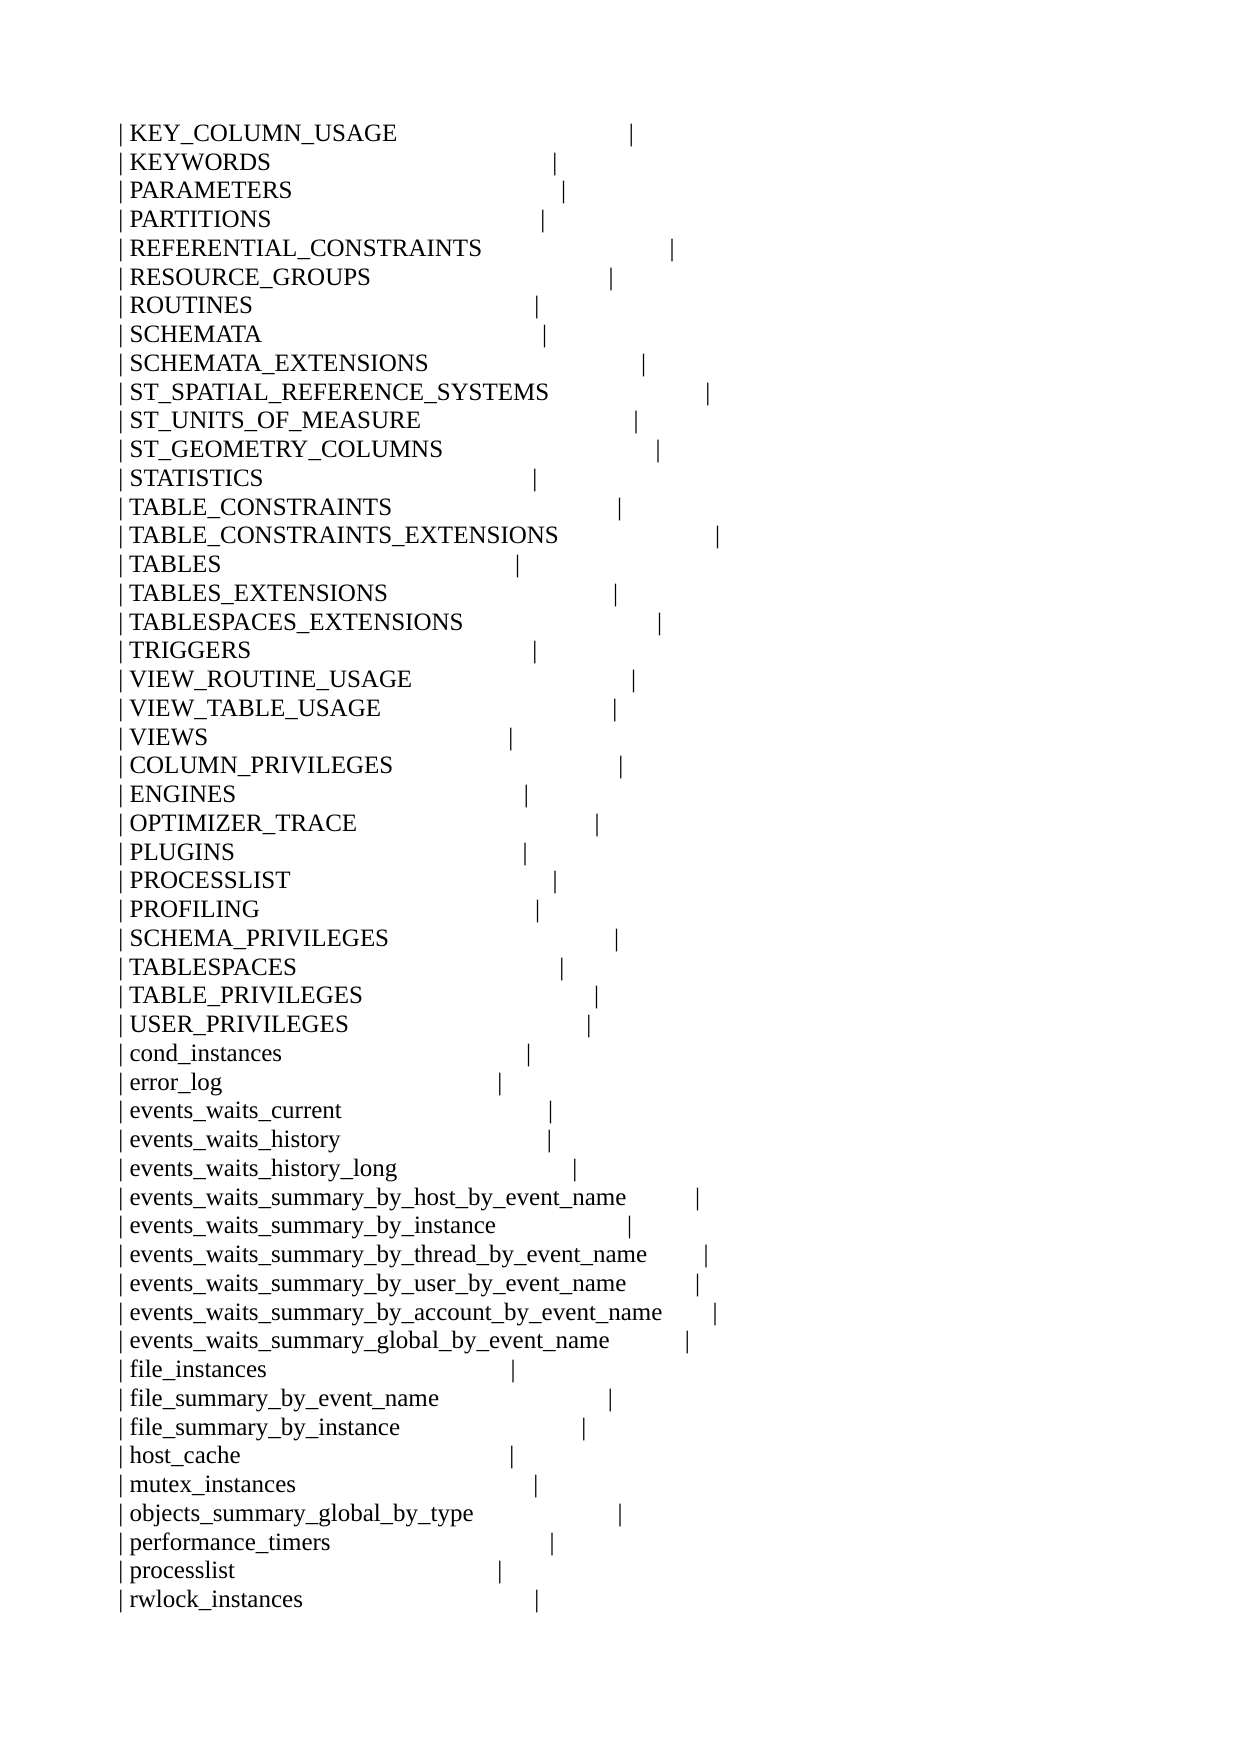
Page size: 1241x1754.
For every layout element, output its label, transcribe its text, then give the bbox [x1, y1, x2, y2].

text | OPTIMIZER_TRACE | [118, 808, 1122, 837]
text | VIEW_ROUTINE_USAGE | [118, 664, 1122, 693]
text | VIEW_TABLE_USAGE | [118, 693, 1122, 722]
text | STATISTICS | [118, 463, 1122, 492]
text | KEY_COLUMN_USAGE | [118, 118, 1122, 147]
text | ST_GEOMETRY_COLUMNS | [118, 434, 1122, 463]
text | events_waits_summary_global_by_event_name | [118, 1326, 1122, 1354]
text | error_log | [118, 1067, 1122, 1096]
text | ENGINES | [118, 779, 1122, 808]
text | USER_PRIVILEGES | [118, 1009, 1122, 1038]
text | file_instances | [118, 1354, 1122, 1383]
text | mutex_instances | [118, 1469, 1122, 1498]
text | PARTITIONS | [118, 204, 1122, 233]
text | file_summary_by_event_name | [118, 1383, 1122, 1412]
text | TABLE_CONSTRAINTS_EXTENSIONS | [118, 521, 1122, 549]
text | events_waits_summary_by_account_by_event_name | [118, 1297, 1122, 1326]
text | VIEWS | [118, 722, 1122, 751]
text | SCHEMATA_EXTENSIONS | [118, 348, 1122, 377]
text | TRIGGERS | [118, 636, 1122, 664]
text | events_waits_current | [118, 1096, 1122, 1124]
text | events_waits_summary_by_host_by_event_name | [118, 1182, 1122, 1211]
text | ST_UNITS_OF_MEASURE | [118, 406, 1122, 434]
text | file_summary_by_instance | [118, 1412, 1122, 1441]
text | PROCESSLIST | [118, 866, 1122, 894]
text | PARAMETERS | [118, 176, 1122, 204]
text | host_cache | [118, 1441, 1122, 1469]
text | SCHEMATA | [118, 319, 1122, 348]
text | TABLES | [118, 549, 1122, 578]
text | COLUMN_PRIVILEGES | [118, 751, 1122, 779]
text | processlist | [118, 1556, 1122, 1584]
text | KEYWORDS | [118, 147, 1122, 176]
text | events_waits_summary_by_user_by_event_name | [118, 1268, 1122, 1297]
text | PLUGINS | [118, 837, 1122, 866]
text | events_waits_history | [118, 1124, 1122, 1153]
text | PROFILING | [118, 894, 1122, 923]
text | events_waits_summary_by_instance | [118, 1211, 1122, 1239]
text | ROUTINES | [118, 291, 1122, 319]
text | rwlock_instances | [118, 1584, 1122, 1613]
text | ST_SPATIAL_REFERENCE_SYSTEMS | [118, 377, 1122, 406]
text | TABLESPACES_EXTENSIONS | [118, 607, 1122, 636]
text | events_waits_summary_by_thread_by_event_name | [118, 1239, 1122, 1268]
text | TABLE_CONSTRAINTS | [118, 492, 1122, 521]
text | REFERENTIAL_CONSTRAINTS | [118, 233, 1122, 262]
text | TABLE_PRIVILEGES | [118, 981, 1122, 1009]
text | RESOURCE_GROUPS | [118, 262, 1122, 291]
text | TABLESPACES | [118, 952, 1122, 981]
text | objects_summary_global_by_type | [118, 1498, 1122, 1527]
text | cond_instances | [118, 1038, 1122, 1067]
text | SCHEMA_PRIVILEGES | [118, 923, 1122, 952]
text | TABLES_EXTENSIONS | [118, 578, 1122, 607]
text | events_waits_history_long | [118, 1153, 1122, 1182]
text | performance_timers | [118, 1527, 1122, 1556]
